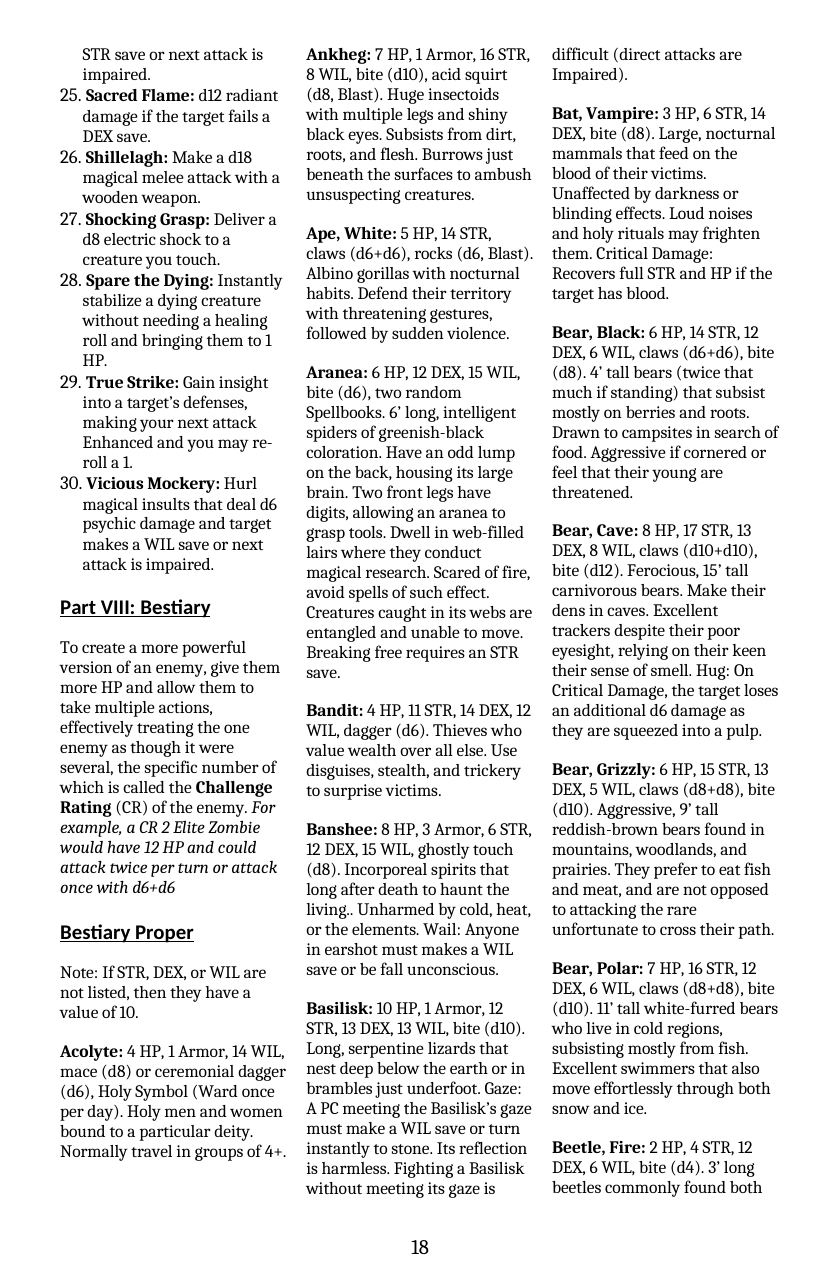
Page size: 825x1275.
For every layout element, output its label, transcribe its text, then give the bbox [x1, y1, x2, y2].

text Ankheg: 7 HP, 1 Armor, 16 STR, 8 WIL, bite (d10), acid squirt (d8, Blast). Huge insectoids with multiple legs and shiny black eyes. Subsists from dirt, roots, and flesh. Burrows just beneath the surfaces to ambush unsuspecting creatures. [306, 45, 534, 205]
subtitle Part VIII: Bestiary [60, 594, 288, 619]
text Ape, White: 5 HP, 14 STR, claws (d6+d6), rocks (d6, Blast). Albino gorillas with nocturnal habits. Defend their territory with threatening gestures, followed by sudden violence. [306, 224, 534, 344]
text Basilisk: 10 HP, 1 Armor, 12 STR, 13 DEX, 13 WIL, bite (d10). Long, serpentine lizards that nest deep below the earth or in brambles just underfoot. Gaze: A PC meeting the Basilisk’s gaze must make a WIL save or turn instantly to stone. Its reflection is harmless. Fighting a Basilisk without meeting its gaze is [306, 999, 534, 1199]
subtitle Bestiary Proper [60, 919, 288, 944]
list Sacred Flame: d12 radiant damage if the target fails a DEX save. [60, 85, 288, 147]
text difficult (direct attacks are Impaired). [552, 45, 780, 85]
list True Strike: Gain insight into a target’s defenses, making your next attack Enhanced and you may re-roll a 1. [60, 371, 288, 473]
text Bandit: 4 HP, 11 STR, 14 DEX, 12 WIL, dagger (d6). Thieves who value wealth over all else. Use disguises, stealth, and trickery to surprise victims. [306, 701, 534, 801]
text Bear, Cave: 8 HP, 17 STR, 13 DEX, 8 WIL, claws (d10+d10), bite (d12). Ferocious, 15’ tall carnivorous bears. Make their dens in caves. Excellent trackers despite their poor eyesight, relying on their keen their sense of smell. Hug: On Critical Damage, the target loses an additional d6 damage as they are squeezed into a pulp. [552, 521, 780, 741]
text Banshee: 8 HP, 3 Armor, 6 STR, 12 DEX, 15 WIL, ghostly touch (d8). Incorporeal spirits that long after death to haunt the living.. Unharmed by cold, heat, or the elements. Wail: Anyone in earshot must makes a WIL save or be fall unconscious. [306, 820, 534, 980]
text Acolyte: 4 HP, 1 Armor, 14 WIL, mace (d8) or ceremonial dagger (d6), Holy Symbol (Ward once per day). Holy men and women bound to a particular deity. Normally travel in groups of 4+. [60, 1042, 288, 1162]
list STR save or next attack is impaired. [60, 45, 288, 85]
list Spare the Dying: Instantly stabilize a dying creature without needing a healing roll and bringing them to 1 HP. [60, 270, 288, 371]
list Shocking Grasp: Deliver a d8 electric shock to a creature you touch. [60, 208, 288, 270]
text Aranea: 6 HP, 12 DEX, 15 WIL, bite (d6), two random Spellbooks. 6’ long, intelligent spiders of greenish-black coloration. Have an odd lump on the back, housing its large brain. Two front legs have digits, allowing an aranea to grasp tools. Dwell in web-filled lairs where they conduct magical research. Scared of fire, avoid spells of such effect. Creatures caught in its webs are entangled and unable to move. Breaking free requires an STR save. [306, 362, 534, 682]
text Bat, Vampire: 3 HP, 6 STR, 14 DEX, bite (d8). Large, nocturnal mammals that feed on the blood of their victims. Unaffected by darkness or blinding effects. Loud noises and holy rituals may frighten them. Critical Damage: Recovers full STR and HP if the target has blood. [552, 104, 780, 304]
text Beetle, Fire: 2 HP, 4 STR, 12 DEX, 6 WIL, bite (d4). 3’ long beetles commonly found both [552, 1137, 780, 1197]
text To create a more powerful version of an enemy, give them more HP and allow them to take multiple actions, effectively treating the one enemy as though it were several, the specific number of which is called the Challenge Rating (CR) of the enemy. For example, a CR 2 Elite Zombie would have 12 HP and could attack twice per turn or attack once with d6+d6 [60, 638, 288, 898]
text Note: If STR, DEX, or WIL are not listed, then they have a value of 10. [60, 963, 288, 1023]
text Bear, Grizzly: 6 HP, 15 STR, 13 DEX, 5 WIL, claws (d8+d8), bite (d10). Aggressive, 9’ tall reddish-brown bears found in mountains, woodlands, and prairies. They prefer to eat fish and meat, and are not opposed to attacking the rare unfortunate to cross their path. [552, 760, 780, 940]
text Bear, Black: 6 HP, 14 STR, 12 DEX, 6 WIL, claws (d6+d6), bite (d8). 4’ tall bears (twice that much if standing) that subsist mostly on berries and roots. Drawn to campsites in search of food. Aggressive if cornered or feel that their young are threatened. [552, 322, 780, 502]
list Vicious Mockery: Hurl magical insults that deal d6 psychic damage and target makes a WIL save or next attack is impaired. [60, 473, 288, 574]
text Bear, Polar: 7 HP, 16 STR, 12 DEX, 6 WIL, claws (d8+d8), bite (d10). 11’ tall white-furred bears who live in cold regions, subsisting mostly from fish. Excellent swimmers that also move effortlessly through both snow and ice. [552, 959, 780, 1119]
list Shillelagh: Make a d18 magical melee attack with a wooden weapon. [60, 147, 288, 208]
